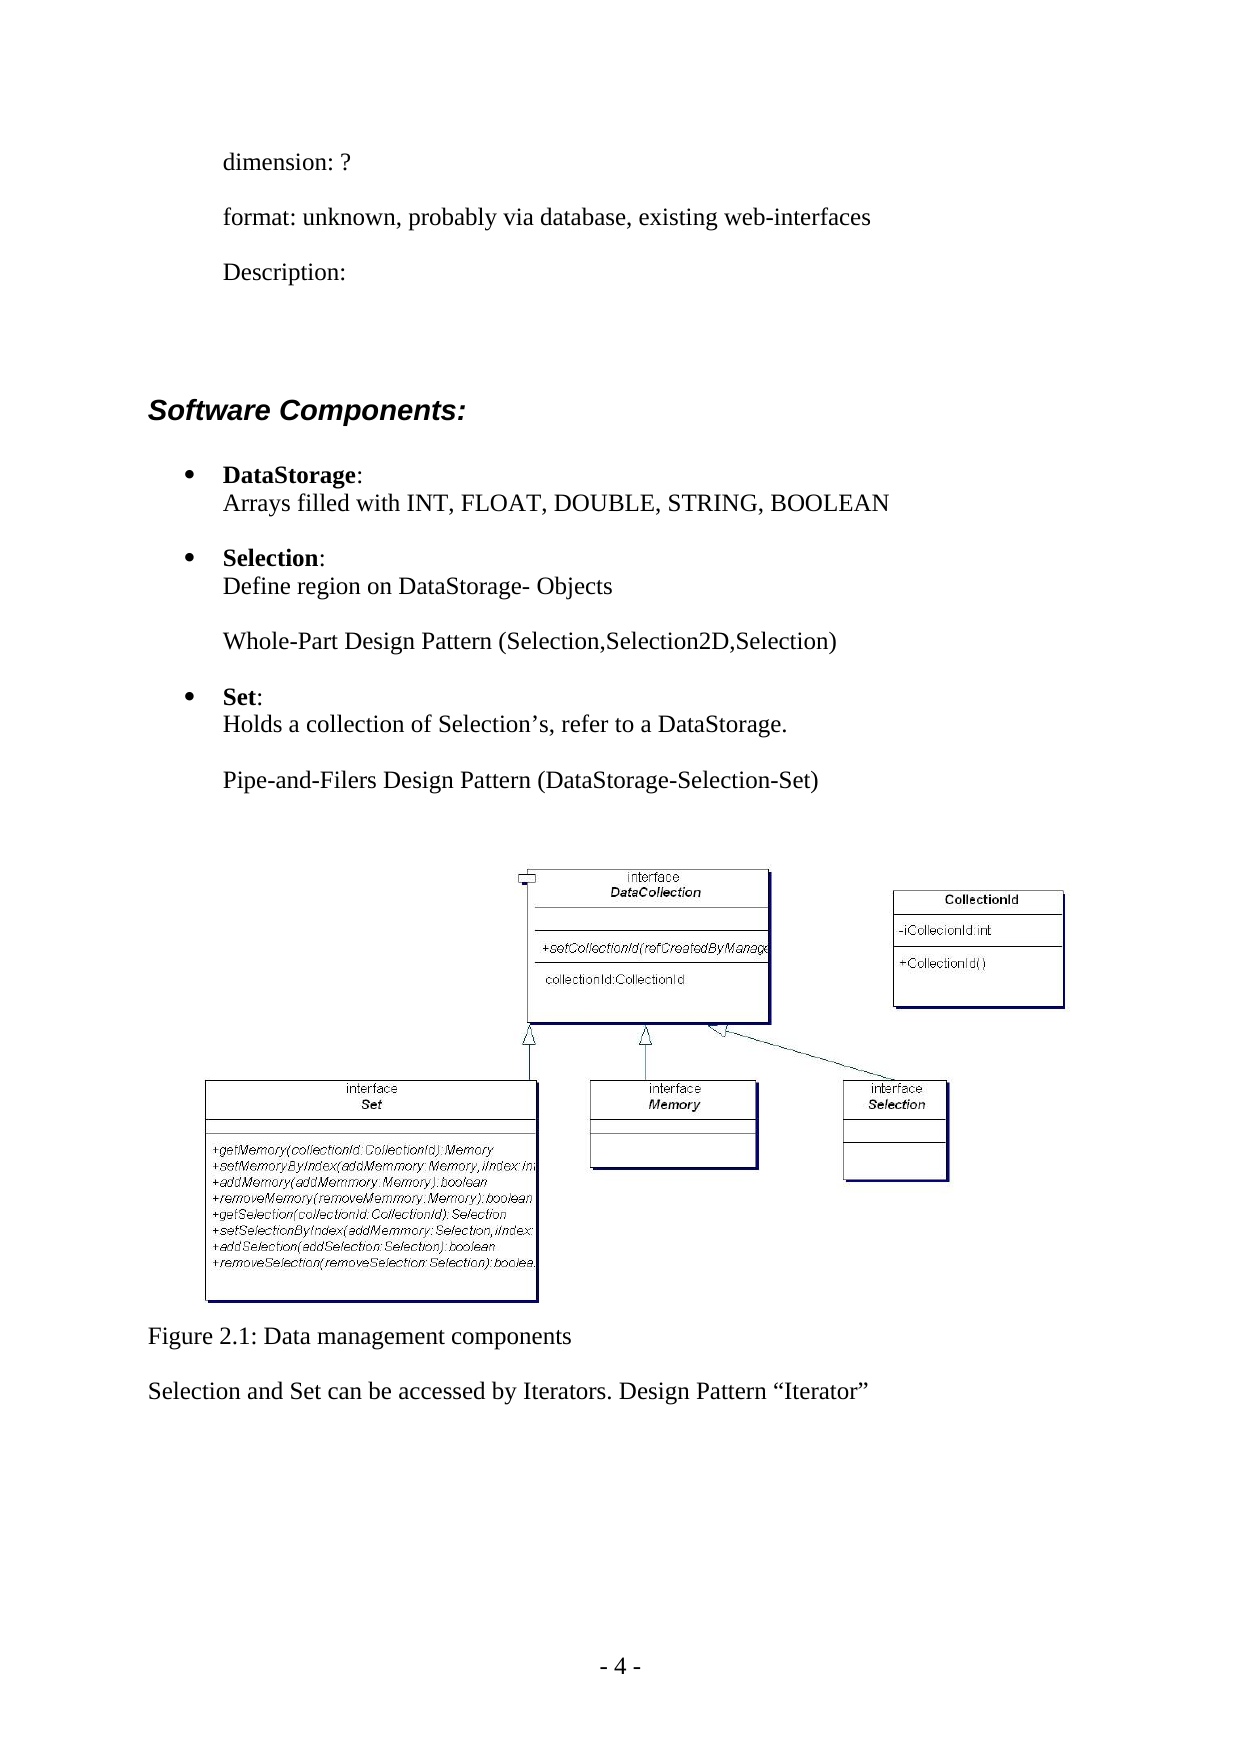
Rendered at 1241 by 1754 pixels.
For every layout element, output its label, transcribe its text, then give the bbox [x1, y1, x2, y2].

picture [164, 857, 1076, 1313]
text Figure 2.1: Data management components [148, 1322, 1092, 1350]
list Set: Holds a collection of Selection’s, refer to a DataStorage. Pipe-and-Filers Design Pattern (DataStorage-Selection-Set) [185, 683, 1092, 793]
list DataStorage: Arrays filled with INT, FLOAT, DOUBLE, STRING, BOOLEAN [185, 461, 1092, 544]
list dimension: ? format: unknown, probably via database, existing web-interfaces Description: [185, 148, 1092, 286]
list Selection: Define region on DataStorage- Objects Whole-Part Design Pattern (Selection,Selection2D,Selection) [185, 544, 1092, 683]
text Selection and Set can be accessed by Iterators. Design Pattern “Iterator” [148, 1377, 1092, 1405]
subtitle Software Components: [148, 394, 1092, 427]
